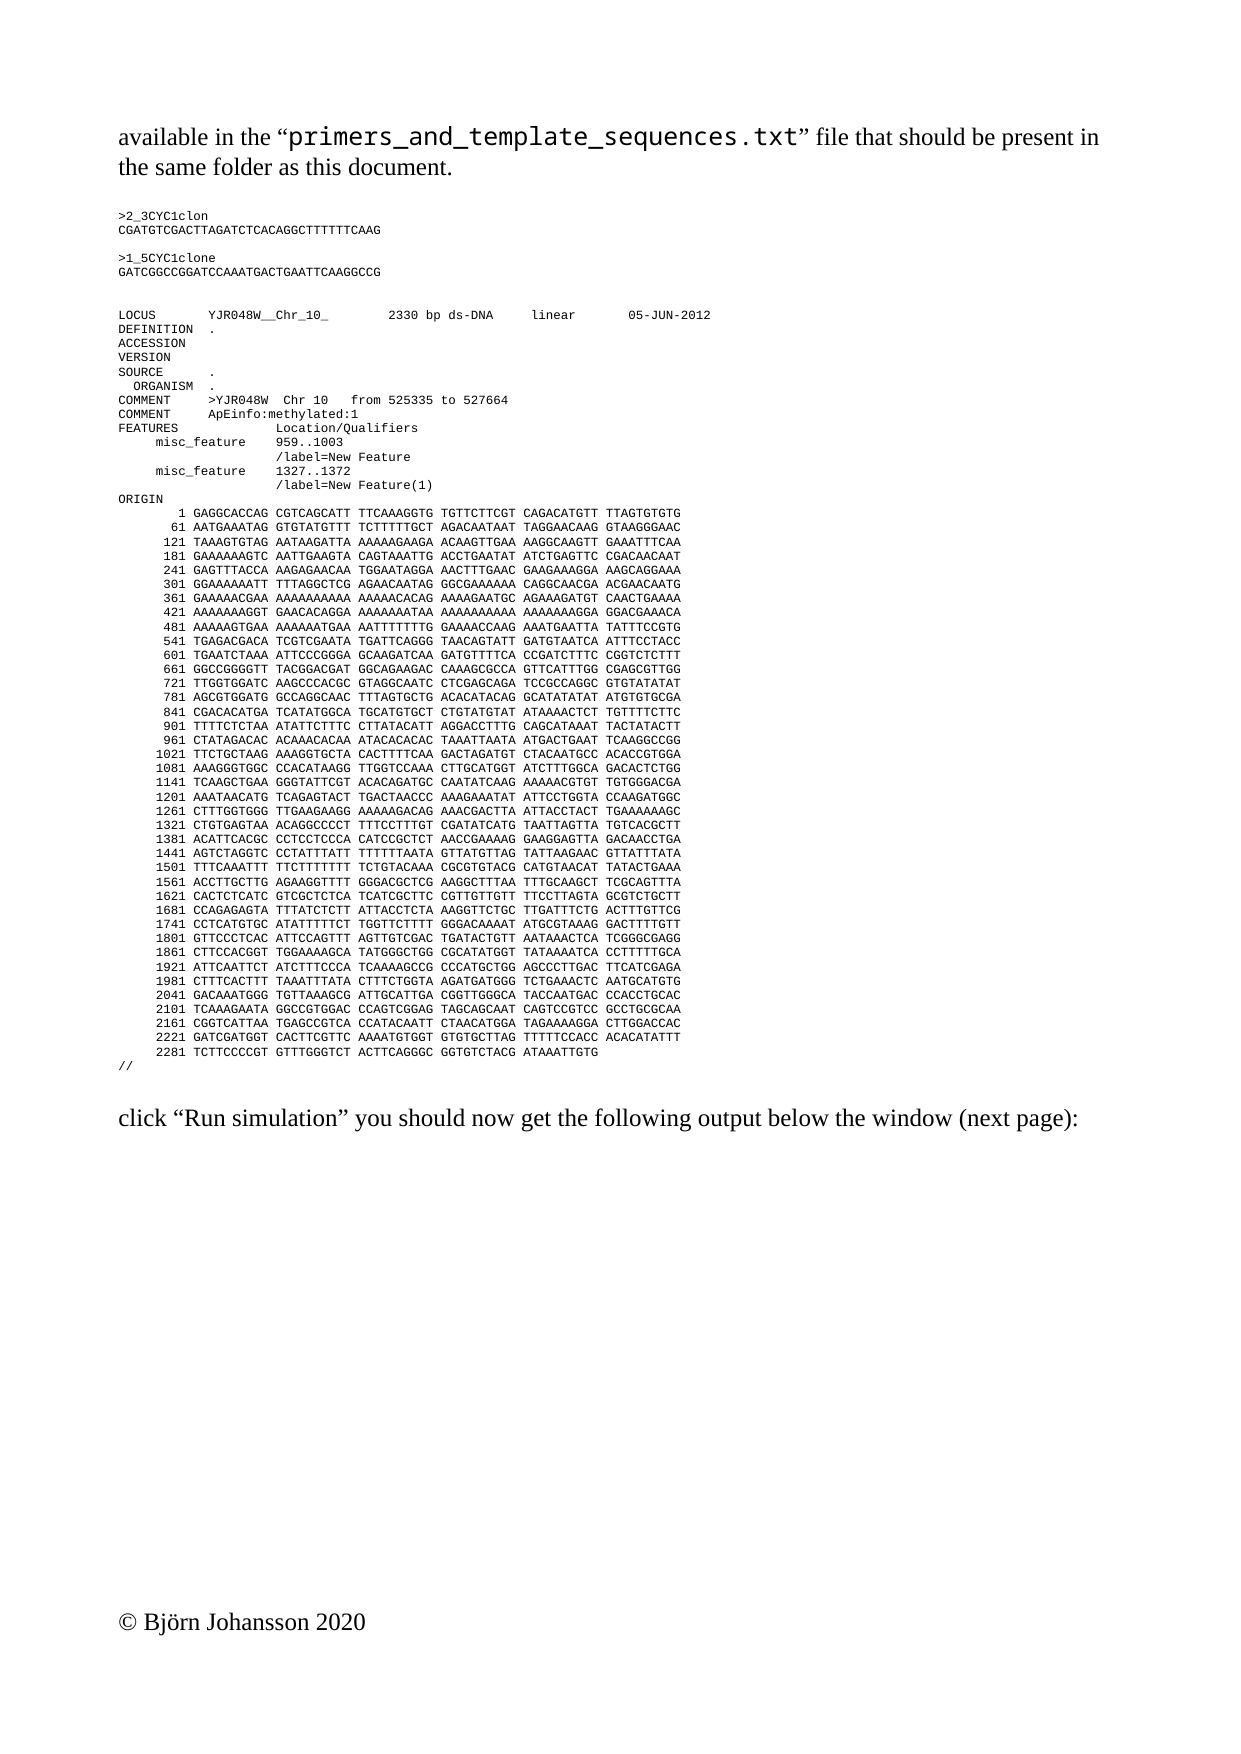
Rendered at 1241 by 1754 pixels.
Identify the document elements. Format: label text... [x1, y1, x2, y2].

text available in the “primers_and_template_sequences.txt” file that should be present in the same folder as this document. [118, 118, 1122, 181]
text 1801 GTTCCCTCAC ATTCCAGTTT AGTTGTCGAC TGATACTGTT AATAAACTCA TCGGGCGAGG [118, 932, 1122, 946]
text ACCESSION [118, 337, 1122, 351]
text 2221 GATCGATGGT CACTTCGTTC AAAATGTGGT GTGTGCTTAG TTTTTCCACC ACACATATTT [118, 1031, 1122, 1046]
text 1981 CTTTCACTTT TAAATTTATA CTTTCTGGTA AGATGATGGG TCTGAAACTC AATGCATGTG [118, 975, 1122, 989]
text 661 GGCCGGGGTT TACGGACGAT GGCAGAAGAC CAAAGCGCCA GTTCATTTGG CGAGCGTTGG [118, 663, 1122, 677]
text COMMENT >YJR048W Chr 10 from 525335 to 527664 [118, 394, 1122, 408]
text VERSION [118, 351, 1122, 366]
text 2101 TCAAAGAATA GGCCGTGGAC CCAGTCGGAG TAGCAGCAAT CAGTCCGTCC GCCTGCGCAA [118, 1003, 1122, 1017]
text 1861 CTTCCACGGT TGGAAAAGCA TATGGGCTGG CGCATATGGT TATAAAATCA CCTTTTTGCA [118, 946, 1122, 961]
text 2281 TCTTCCCCGT GTTTGGGTCT ACTTCAGGGC GGTGTCTACG ATAAATTGTG [118, 1046, 1122, 1060]
text 2041 GACAAATGGG TGTTAAAGCG ATTGCATTGA CGGTTGGGCA TACCAATGAC CCACCTGCAC [118, 989, 1122, 1003]
text 1021 TTCTGCTAAG AAAGGTGCTA CACTTTTCAA GACTAGATGT CTACAATGCC ACACCGTGGA [118, 748, 1122, 762]
text 781 AGCGTGGATG GCCAGGCAAC TTTAGTGCTG ACACATACAG GCATATATAT ATGTGTGCGA [118, 691, 1122, 706]
text 241 GAGTTTACCA AAGAGAACAA TGGAATAGGA AACTTTGAAC GAAGAAAGGA AAGCAGGAAA [118, 564, 1122, 578]
text 2161 CGGTCATTAA TGAGCCGTCA CCATACAATT CTAACATGGA TAGAAAAGGA CTTGGACCAC [118, 1017, 1122, 1031]
text 841 CGACACATGA TCATATGGCA TGCATGTGCT CTGTATGTAT ATAAAACTCT TGTTTTCTTC [118, 706, 1122, 720]
text 1081 AAAGGGTGGC CCACATAAGG TTGGTCCAAA CTTGCATGGT ATCTTTGGCA GACACTCTGG [118, 762, 1122, 776]
text 121 TAAAGTGTAG AATAAGATTA AAAAAGAAGA ACAAGTTGAA AAGGCAAGTT GAAATTTCAA [118, 536, 1122, 550]
text 1321 CTGTGAGTAA ACAGGCCCCT TTTCCTTTGT CGATATCATG TAATTAGTTA TGTCACGCTT [118, 819, 1122, 833]
text /label=New Feature(1) [118, 479, 1122, 493]
text DEFINITION . [118, 323, 1122, 337]
text 301 GGAAAAAATT TTTAGGCTCG AGAACAATAG GGCGAAAAAA CAGGCAACGA ACGAACAATG [118, 578, 1122, 592]
text 1561 ACCTTGCTTG AGAAGGTTTT GGGACGCTCG AAGGCTTTAA TTTGCAAGCT TCGCAGTTTA [118, 876, 1122, 890]
text 601 TGAATCTAAA ATTCCCGGGA GCAAGATCAA GATGTTTTCA CCGATCTTTC CGGTCTCTTT [118, 649, 1122, 663]
text 361 GAAAAACGAA AAAAAAAAAA AAAAACACAG AAAAGAATGC AGAAAGATGT CAACTGAAAA [118, 592, 1122, 606]
text 1141 TCAAGCTGAA GGGTATTCGT ACACAGATGC CAATATCAAG AAAAACGTGT TGTGGGACGA [118, 776, 1122, 791]
text >1_5CYC1clone [118, 252, 1122, 266]
text misc_feature 1327..1372 [118, 465, 1122, 479]
text 961 CTATAGACAC ACAAACACAA ATACACACAC TAAATTAATA ATGACTGAAT TCAAGGCCGG [118, 734, 1122, 748]
text 541 TGAGACGACA TCGTCGAATA TGATTCAGGG TAACAGTATT GATGTAATCA ATTTCCTACC [118, 635, 1122, 649]
text 61 AATGAAATAG GTGTATGTTT TCTTTTTGCT AGACAATAAT TAGGAACAAG GTAAGGGAAC [118, 521, 1122, 536]
text CGATGTCGACTTAGATCTCACAGGCTTTTTTCAAG [118, 224, 1122, 238]
text 1381 ACATTCACGC CCTCCTCCCA CATCCGCTCT AACCGAAAAG GAAGGAGTTA GACAACCTGA [118, 833, 1122, 847]
text 1261 CTTTGGTGGG TTGAAGAAGG AAAAAGACAG AAACGACTTA ATTACCTACT TGAAAAAAGC [118, 805, 1122, 819]
text SOURCE . [118, 366, 1122, 380]
text 721 TTGGTGGATC AAGCCCACGC GTAGGCAATC CTCGAGCAGA TCCGCCAGGC GTGTATATAT [118, 677, 1122, 691]
text 1441 AGTCTAGGTC CCTATTTATT TTTTTTAATA GTTATGTTAG TATTAAGAAC GTTATTTATA [118, 847, 1122, 861]
text ORIGIN [118, 493, 1122, 507]
text // [118, 1060, 1122, 1074]
text 1621 CACTCTCATC GTCGCTCTCA TCATCGCTTC CGTTGTTGTT TTCCTTAGTA GCGTCTGCTT [118, 890, 1122, 904]
text click “Run simulation” you should now get the following output below the window (next page): [118, 1103, 1122, 1131]
text 1501 TTTCAAATTT TTCTTTTTTT TCTGTACAAA CGCGTGTACG CATGTAACAT TATACTGAAA [118, 861, 1122, 876]
text 1681 CCAGAGAGTA TTTATCTCTT ATTACCTCTA AAGGTTCTGC TTGATTTCTG ACTTTGTTCG [118, 904, 1122, 918]
text misc_feature 959..1003 [118, 436, 1122, 451]
text FEATURES Location/Qualifiers [118, 422, 1122, 436]
text COMMENT ApEinfo:methylated:1 [118, 408, 1122, 422]
text 1 GAGGCACCAG CGTCAGCATT TTCAAAGGTG TGTTCTTCGT CAGACATGTT TTAGTGTGTG [118, 507, 1122, 521]
text 1741 CCTCATGTGC ATATTTTTCT TGGTTCTTTT GGGACAAAAT ATGCGTAAAG GACTTTTGTT [118, 918, 1122, 932]
text >2_3CYC1clon [118, 210, 1122, 224]
text 421 AAAAAAAGGT GAACACAGGA AAAAAAATAA AAAAAAAAAA AAAAAAAGGA GGACGAAACA [118, 606, 1122, 621]
text 481 AAAAAGTGAA AAAAAATGAA AATTTTTTTG GAAAACCAAG AAATGAATTA TATTTCCGTG [118, 621, 1122, 635]
text 181 GAAAAAAGTC AATTGAAGTA CAGTAAATTG ACCTGAATAT ATCTGAGTTC CGACAACAAT [118, 550, 1122, 564]
text GATCGGCCGGATCCAAATGACTGAATTCAAGGCCG [118, 266, 1122, 281]
text LOCUS YJR048W__Chr_10_ 2330 bp ds-DNA linear 05-JUN-2012 [118, 309, 1122, 323]
text 1201 AAATAACATG TCAGAGTACT TGACTAACCC AAAGAAATAT ATTCCTGGTA CCAAGATGGC [118, 791, 1122, 805]
text 901 TTTTCTCTAA ATATTCTTTC CTTATACATT AGGACCTTTG CAGCATAAAT TACTATACTT [118, 720, 1122, 734]
text 1921 ATTCAATTCT ATCTTTCCCA TCAAAAGCCG CCCATGCTGG AGCCCTTGAC TTCATCGAGA [118, 961, 1122, 975]
text /label=New Feature [118, 451, 1122, 465]
text ORGANISM . [118, 380, 1122, 394]
